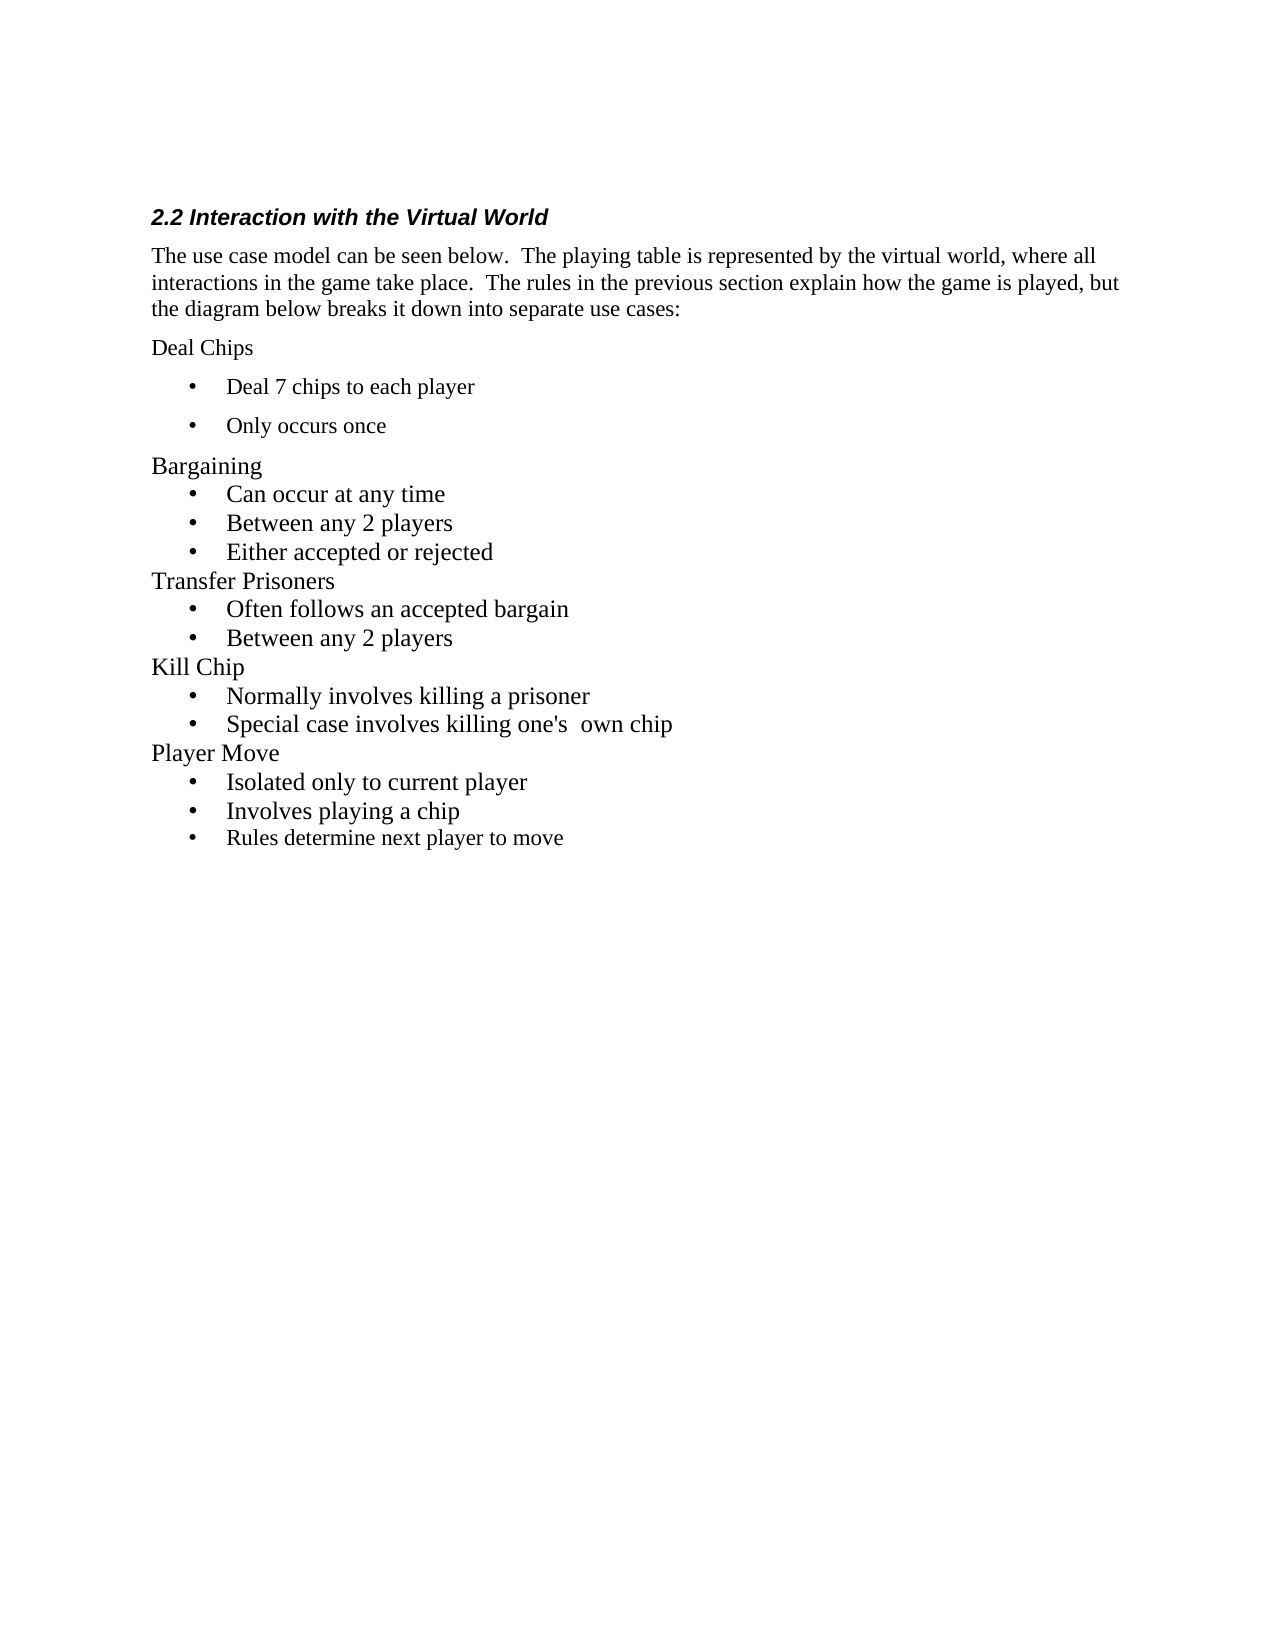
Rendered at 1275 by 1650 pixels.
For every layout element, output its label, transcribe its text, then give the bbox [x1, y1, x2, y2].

list Deal 7 chips to each player [188, 373, 1125, 399]
list Special case involves killing one's own chip [188, 709, 1125, 738]
list Either accepted or rejected [188, 537, 1125, 566]
list Between any 2 players [188, 623, 1125, 652]
text Transfer Prisoners [151, 566, 1125, 594]
text Kill Chip [151, 652, 1125, 681]
list Often follows an accepted bargain [188, 594, 1125, 623]
text The use case model can be seen below. The playing table is represented by the virtual world, where all interactions in the game take place. The rules in the previous section explain how the game is played, but the diagram below breaks it down into separate use cases: [151, 243, 1125, 322]
text Deal Chips [151, 334, 1125, 361]
text Bargaining [151, 451, 1125, 479]
list Involves playing a chip [188, 796, 1125, 824]
list Only occurs once [188, 412, 1125, 438]
list Normally involves killing a prisoner [188, 681, 1125, 709]
list Rules determine next player to move [188, 824, 1125, 851]
list Between any 2 players [188, 508, 1125, 537]
subtitle 2.2 Interaction with the Virtual World [151, 204, 1125, 230]
list Isolated only to current player [188, 767, 1125, 796]
list Can occur at any time [188, 479, 1125, 508]
text Player Move [151, 738, 1125, 767]
